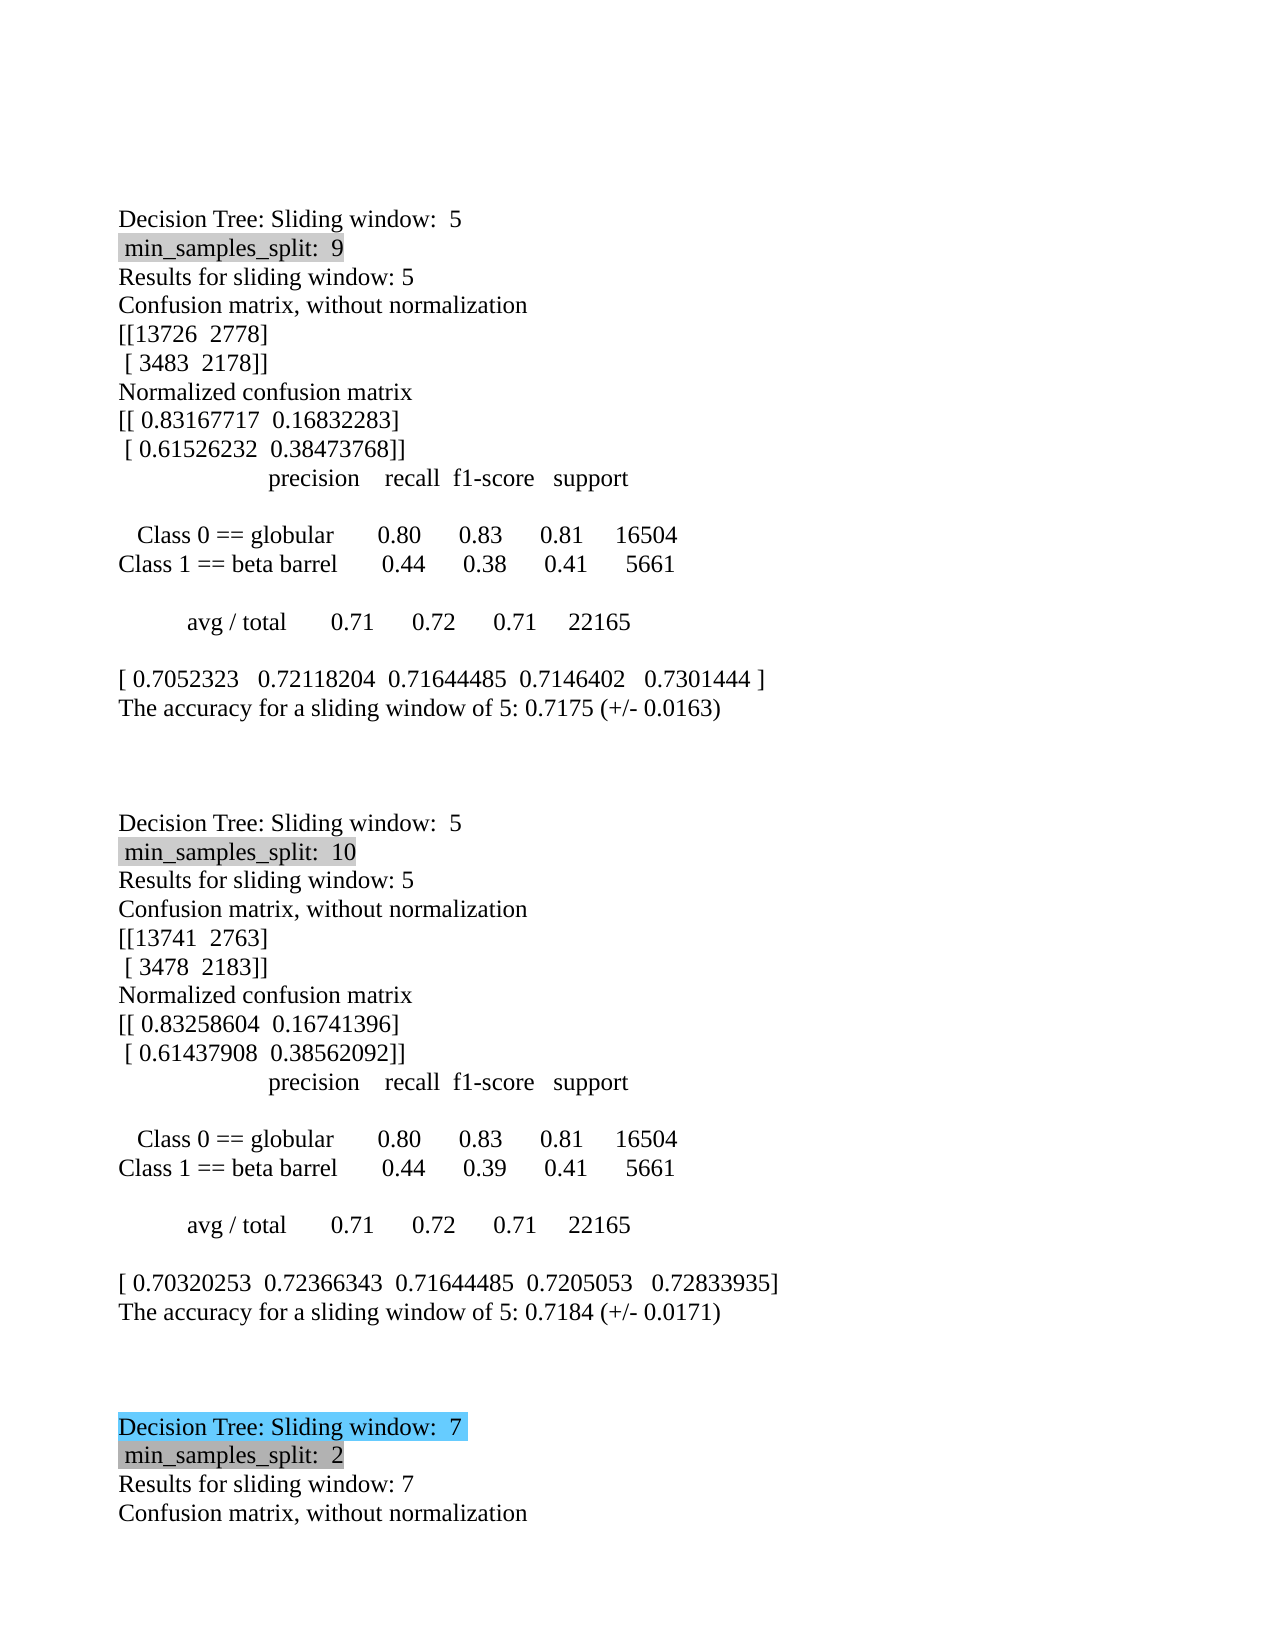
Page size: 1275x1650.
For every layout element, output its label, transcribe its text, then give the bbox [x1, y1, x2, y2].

text [[13726 2778] [118, 319, 1157, 348]
text Results for sliding window: 7 [118, 1469, 1157, 1498]
text Decision Tree: Sliding window: 5 [118, 204, 1157, 233]
text min_samples_split: 2 [118, 1441, 1157, 1469]
text [ 3483 2178]] [118, 348, 1157, 377]
text [[ 0.83167717 0.16832283] [118, 406, 1157, 434]
text Class 0 == globular 0.80 0.83 0.81 16504 [118, 521, 1157, 549]
text [[13741 2763] [118, 923, 1157, 952]
text The accuracy for a sliding window of 5: 0.7175 (+/- 0.0163) [118, 693, 1157, 722]
text Class 1 == beta barrel 0.44 0.39 0.41 5661 [118, 1153, 1157, 1182]
text [ 3478 2183]] [118, 952, 1157, 981]
text Normalized confusion matrix [118, 981, 1157, 1009]
text Confusion matrix, without normalization [118, 291, 1157, 319]
text [ 0.61437908 0.38562092]] [118, 1038, 1157, 1067]
text Decision Tree: Sliding window: 7 [118, 1412, 1157, 1441]
text min_samples_split: 9 [118, 233, 1157, 262]
text precision recall f1-score support [118, 1067, 1157, 1096]
text Class 1 == beta barrel 0.44 0.38 0.41 5661 [118, 549, 1157, 578]
text The accuracy for a sliding window of 5: 0.7184 (+/- 0.0171) [118, 1297, 1157, 1326]
text avg / total 0.71 0.72 0.71 22165 [118, 607, 1157, 636]
text Results for sliding window: 5 [118, 262, 1157, 291]
text Normalized confusion matrix [118, 377, 1157, 406]
text Confusion matrix, without normalization [118, 1498, 1157, 1527]
text Class 0 == globular 0.80 0.83 0.81 16504 [118, 1124, 1157, 1153]
text [ 0.7052323 0.72118204 0.71644485 0.7146402 0.7301444 ] [118, 664, 1157, 693]
text min_samples_split: 10 [118, 837, 1157, 866]
text [ 0.61526232 0.38473768]] [118, 434, 1157, 463]
text Confusion matrix, without normalization [118, 894, 1157, 923]
text Results for sliding window: 5 [118, 866, 1157, 894]
text [[ 0.83258604 0.16741396] [118, 1009, 1157, 1038]
text Decision Tree: Sliding window: 5 [118, 808, 1157, 837]
text precision recall f1-score support [118, 463, 1157, 492]
text [ 0.70320253 0.72366343 0.71644485 0.7205053 0.72833935] [118, 1268, 1157, 1297]
text avg / total 0.71 0.72 0.71 22165 [118, 1211, 1157, 1239]
